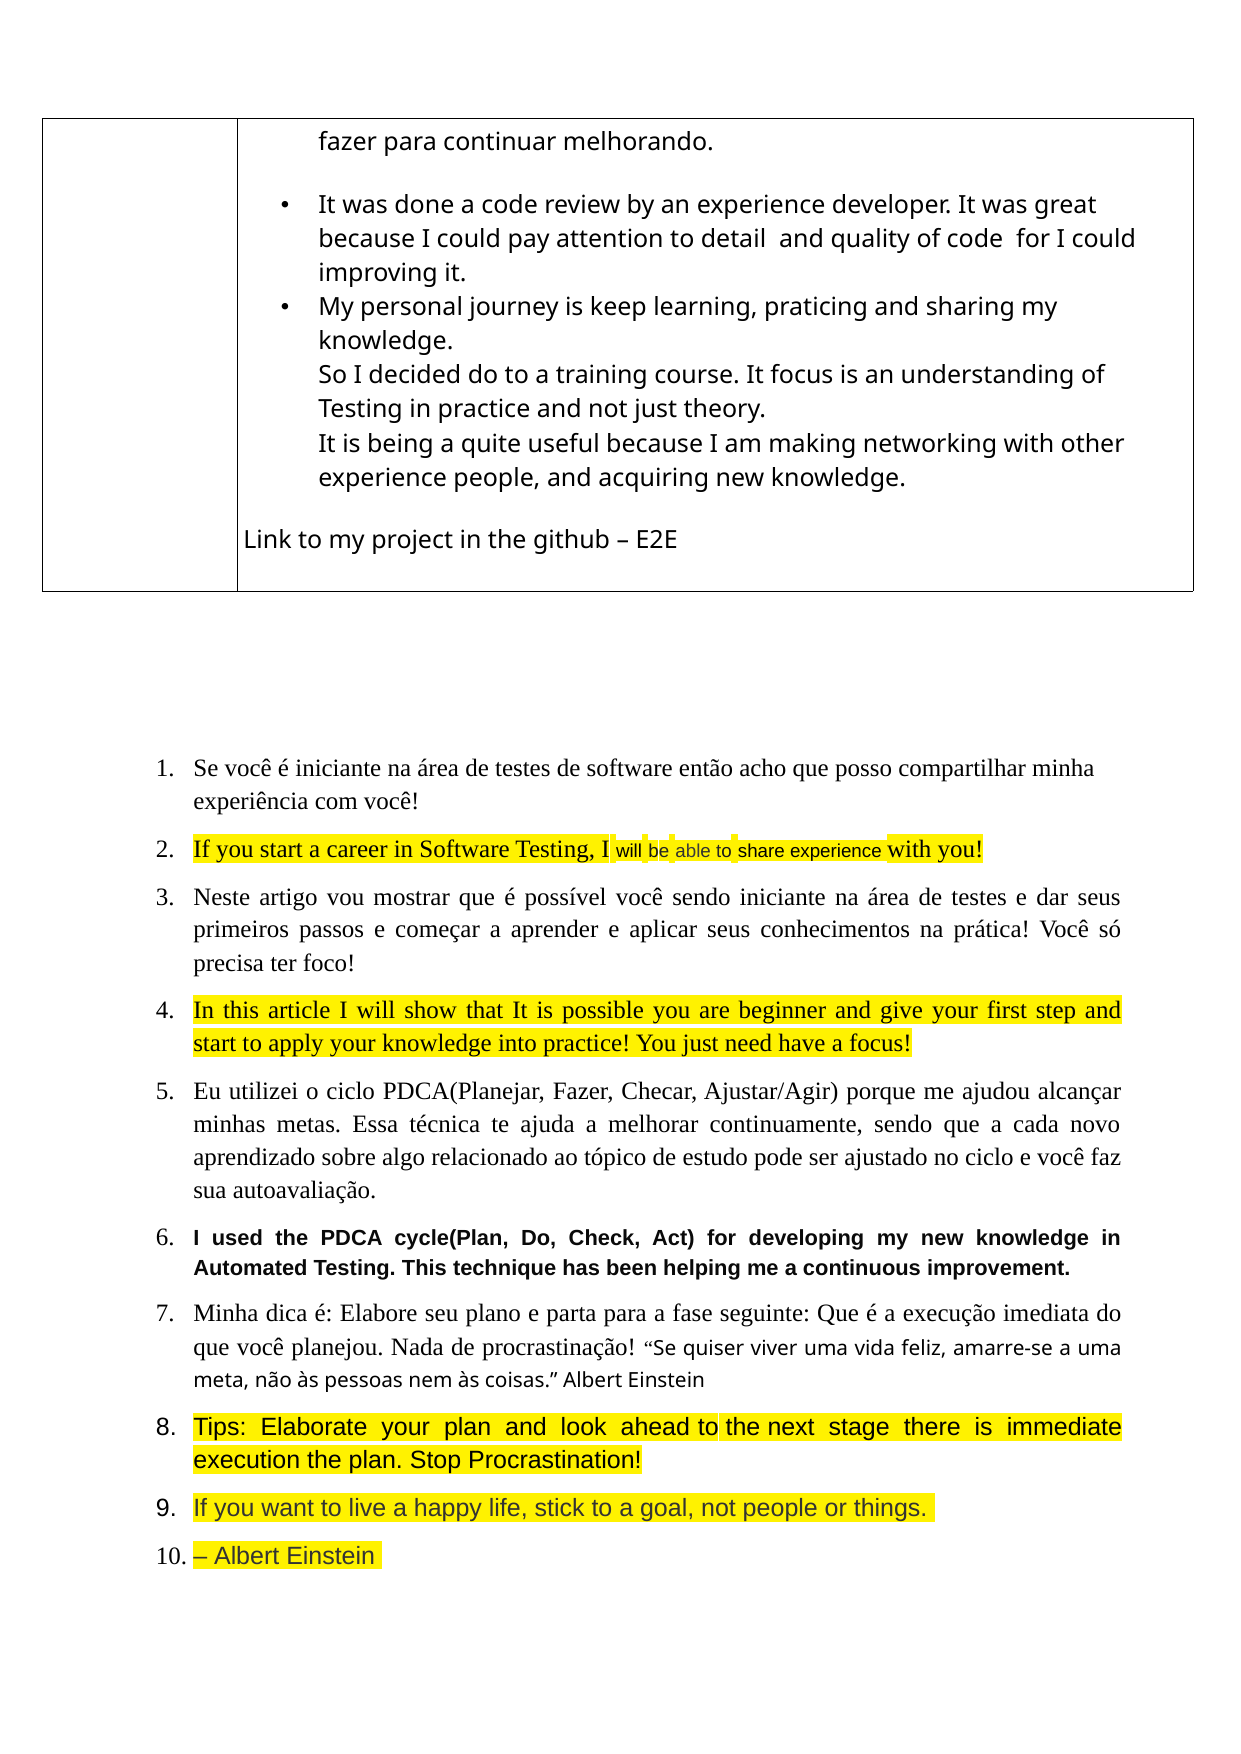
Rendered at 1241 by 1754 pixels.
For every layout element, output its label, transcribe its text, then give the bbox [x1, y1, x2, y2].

list – Albert Einstein [156, 1541, 1122, 1569]
list I used the PDCA cycle(Plan, Do, Check, Act) for developing my new knowledge in Automated Testing. This technique has been helping me a continuous improvement. [156, 1222, 1122, 1280]
list If you want to live a happy life, stick to a goal, not people or things. [156, 1493, 1122, 1522]
list Minha dica é: Elabore seu plano e parta para a fase seguinte: Que é a execução imediata do que você planejou. Nada de procrastinação! “Se quiser viver uma vida feliz, amarre-se a uma meta, não às pessoas nem às coisas.” Albert Einstein [156, 1298, 1122, 1394]
list Se você é iniciante na área de testes de software então acho que posso compartilhar minha experiência com você! [156, 753, 1122, 815]
list If you start a career in Software Testing, I will be able to share experience with you! [156, 834, 1122, 863]
list Tips: Elaborate your plan and look ahead to the next stage there is immediate execution the plan. Stop Procrastination! [156, 1412, 1122, 1474]
list In this article I will show that It is possible you are beginner and give your first step and start to apply your knowledge into practice! You just need have a focus! [156, 995, 1122, 1057]
list Eu utilizei o ciclo PDCA(Planejar, Fazer, Checar, Ajustar/Agir) porque me ajudou alcançar minhas metas. Essa técnica te ajuda a melhorar continuamente, sendo que a cada novo aprendizado sobre algo relacionado ao tópico de estudo pode ser ajustado no ciclo e você faz sua autoavaliação. [156, 1076, 1122, 1204]
table_cell [43, 119, 237, 591]
table_cell fazer para continuar melhorando. It was done a code review by an experience developer. It was great because I could pay attention to detail and quality of code for I could improving it. My personal journey is keep learning, praticing and sharing my knowledge. So I decided do to a training course. It focus is an understanding of Testing in practice and not just theory. It is being a quite useful because I am making networking with other experience people, and acquiring new knowledge. Link to my project in the github – E2E [238, 119, 1193, 591]
list Neste artigo vou mostrar que é possível você sendo iniciante na área de testes e dar seus primeiros passos e começar a aprender e aplicar seus conhecimentos na prática! Você só precisa ter foco! [156, 882, 1122, 976]
